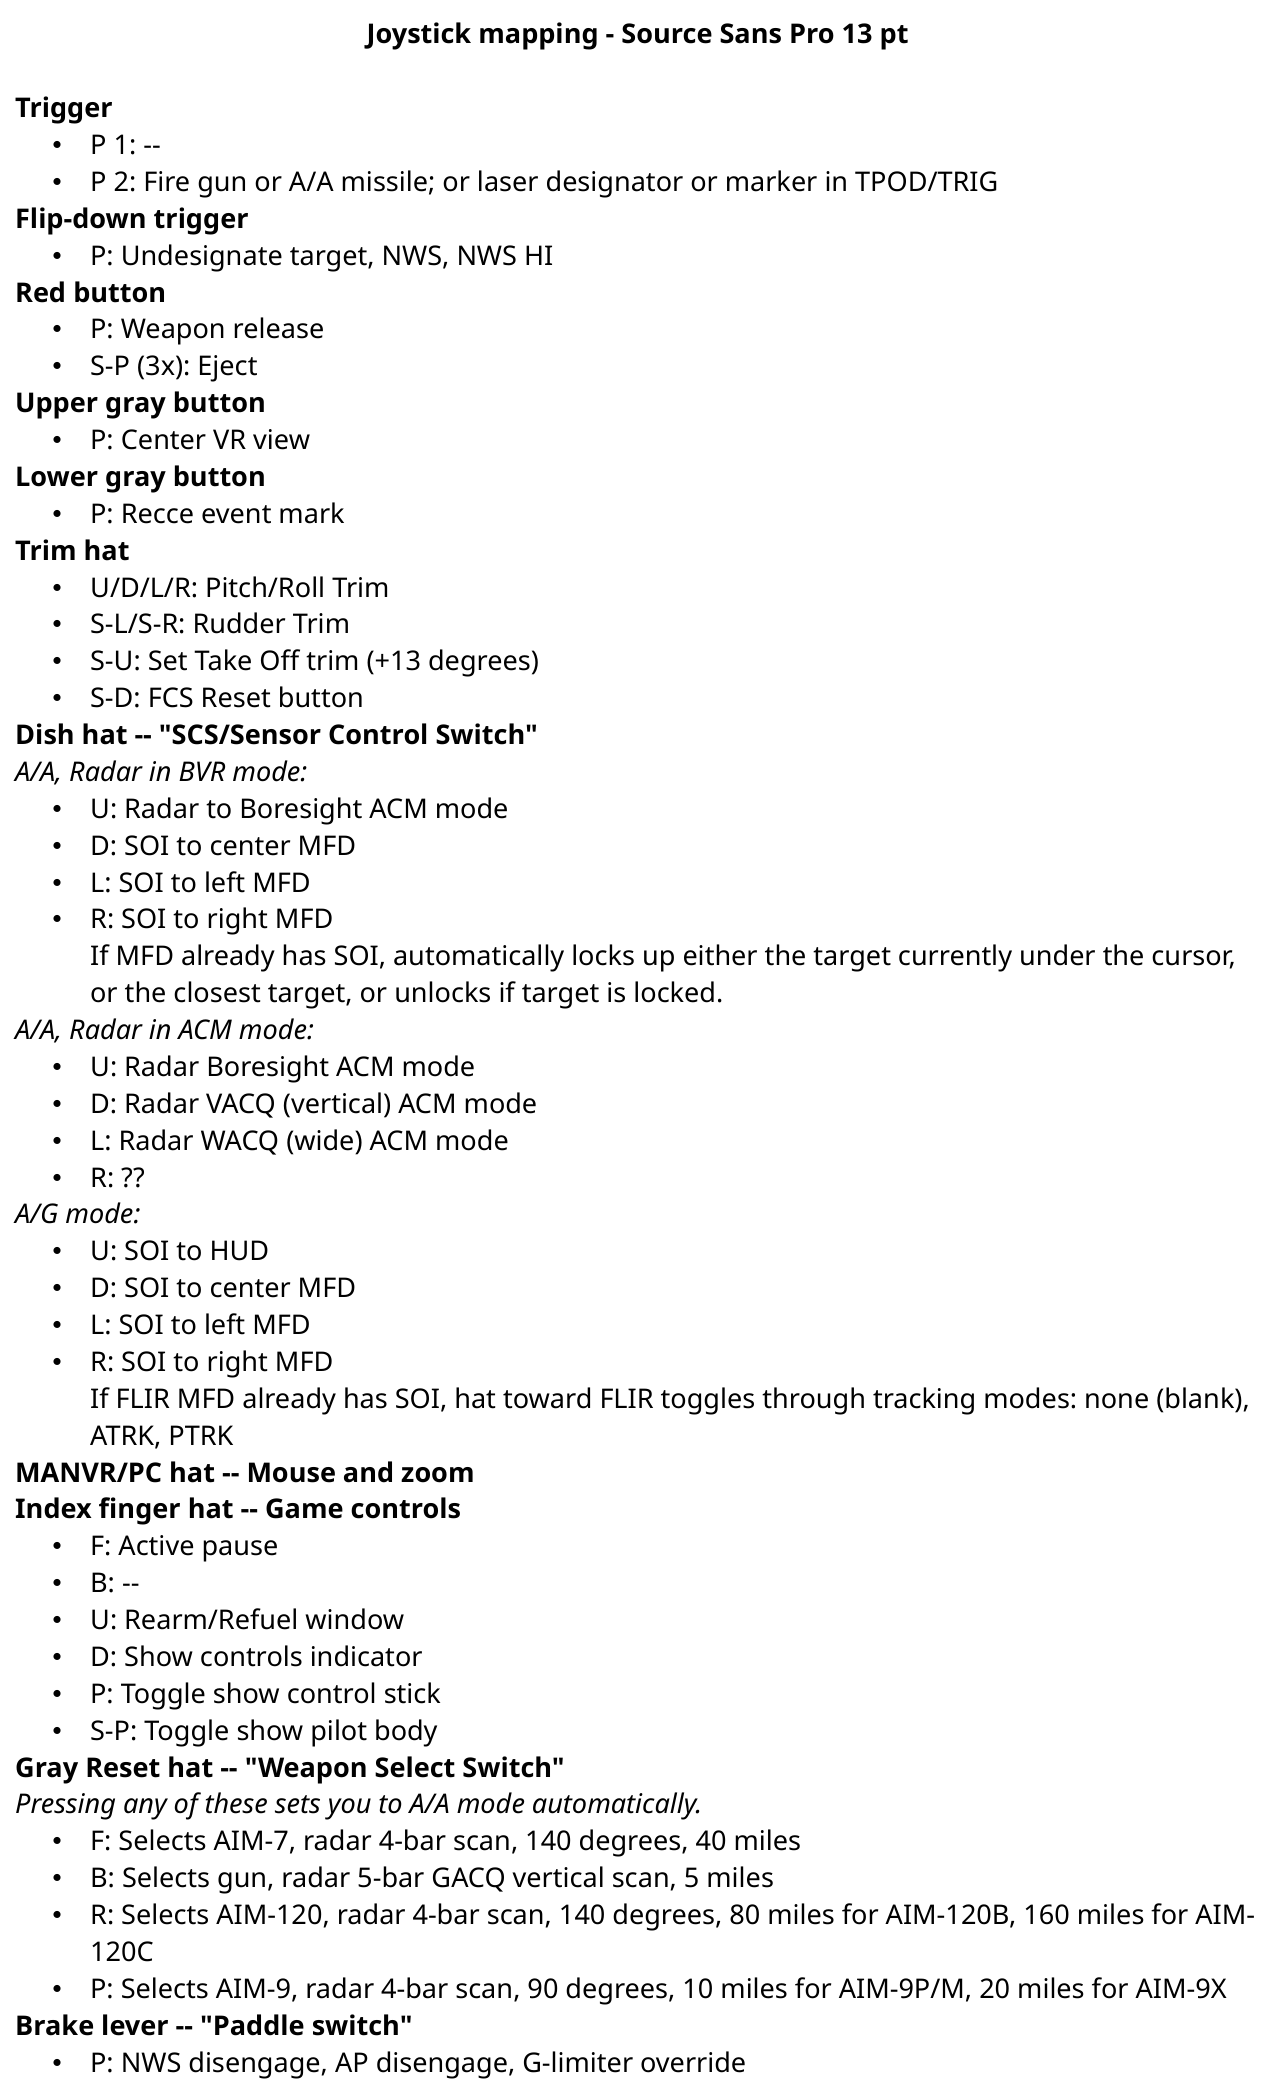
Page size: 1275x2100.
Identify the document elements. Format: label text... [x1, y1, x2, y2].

list R: SOI to right MFD [52, 1342, 1260, 1379]
list P: Recce event mark [52, 494, 1260, 531]
text Upper gray button [15, 384, 1260, 421]
list S-L/S-R: Rudder Trim [52, 605, 1260, 642]
list S-U: Set Take Off trim (+13 degrees) [52, 642, 1260, 679]
text Trigger [15, 89, 1260, 126]
list P: Center VR view [52, 421, 1260, 457]
text Joystick mapping - Source Sans Pro 13 pt [15, 15, 1260, 52]
list P: Weapon release [52, 310, 1260, 347]
text Red button [15, 273, 1260, 310]
list U/D/L/R: Pitch/Roll Trim [52, 568, 1260, 605]
list L: Radar WACQ (wide) ACM mode [52, 1121, 1260, 1158]
text Index finger hat -- Game controls [15, 1490, 1260, 1527]
list P: Toggle show control stick [52, 1674, 1260, 1711]
list R: Selects AIM-120, radar 4-bar scan, 140 degrees, 80 miles for AIM-120B, 160 miles for AIM-120C [52, 1896, 1260, 1969]
text A/G mode: [15, 1195, 1260, 1232]
text MANVR/PC hat -- Mouse and zoom [15, 1453, 1260, 1490]
list U: Rearm/Refuel window [52, 1601, 1260, 1637]
list S-D: FCS Reset button [52, 679, 1260, 716]
list U: SOI to HUD [52, 1232, 1260, 1269]
list F: Selects AIM-7, radar 4-bar scan, 140 degrees, 40 miles [52, 1822, 1260, 1859]
text A/A, Radar in BVR mode: [15, 752, 1260, 789]
list P: Selects AIM-9, radar 4-bar scan, 90 degrees, 10 miles for AIM-9P/M, 20 miles for AIM-9X [52, 1969, 1260, 2006]
list L: SOI to left MFD [52, 1306, 1260, 1342]
text Flip-down trigger [15, 199, 1260, 236]
list P: Undesignate target, NWS, NWS HI [52, 236, 1260, 273]
text Pressing any of these sets you to A/A mode automatically. [15, 1785, 1260, 1822]
list If MFD already has SOI, automatically locks up either the target currently under the cursor, or the closest target, or unlocks if target is locked. [52, 937, 1260, 1011]
text Trim hat [15, 531, 1260, 568]
text Lower gray button [15, 457, 1260, 494]
list P 1: -- [52, 126, 1260, 162]
text Brake lever -- "Paddle switch" [15, 2006, 1260, 2043]
list F: Active pause [52, 1527, 1260, 1564]
list B: Selects gun, radar 5-bar GACQ vertical scan, 5 miles [52, 1859, 1260, 1896]
text Gray Reset hat -- "Weapon Select Switch" [15, 1748, 1260, 1785]
text A/A, Radar in ACM mode: [15, 1011, 1260, 1047]
list L: SOI to left MFD [52, 863, 1260, 900]
list B: -- [52, 1564, 1260, 1601]
list If FLIR MFD already has SOI, hat toward FLIR toggles through tracking modes: none (blank), ATRK, PTRK [52, 1379, 1260, 1453]
list D: SOI to center MFD [52, 826, 1260, 863]
list U: Radar Boresight ACM mode [52, 1047, 1260, 1084]
list U: Radar to Boresight ACM mode [52, 789, 1260, 826]
list D: Radar VACQ (vertical) ACM mode [52, 1084, 1260, 1121]
list R: ?? [52, 1158, 1260, 1195]
list D: Show controls indicator [52, 1637, 1260, 1674]
text Dish hat -- "SCS/Sensor Control Switch" [15, 716, 1260, 752]
list S-P: Toggle show pilot body [52, 1711, 1260, 1748]
list S-P (3x): Eject [52, 347, 1260, 384]
list P: NWS disengage, AP disengage, G-limiter override [52, 2043, 1260, 2080]
list D: SOI to center MFD [52, 1269, 1260, 1306]
list R: SOI to right MFD [52, 900, 1260, 937]
list P 2: Fire gun or A/A missile; or laser designator or marker in TPOD/TRIG [52, 162, 1260, 199]
